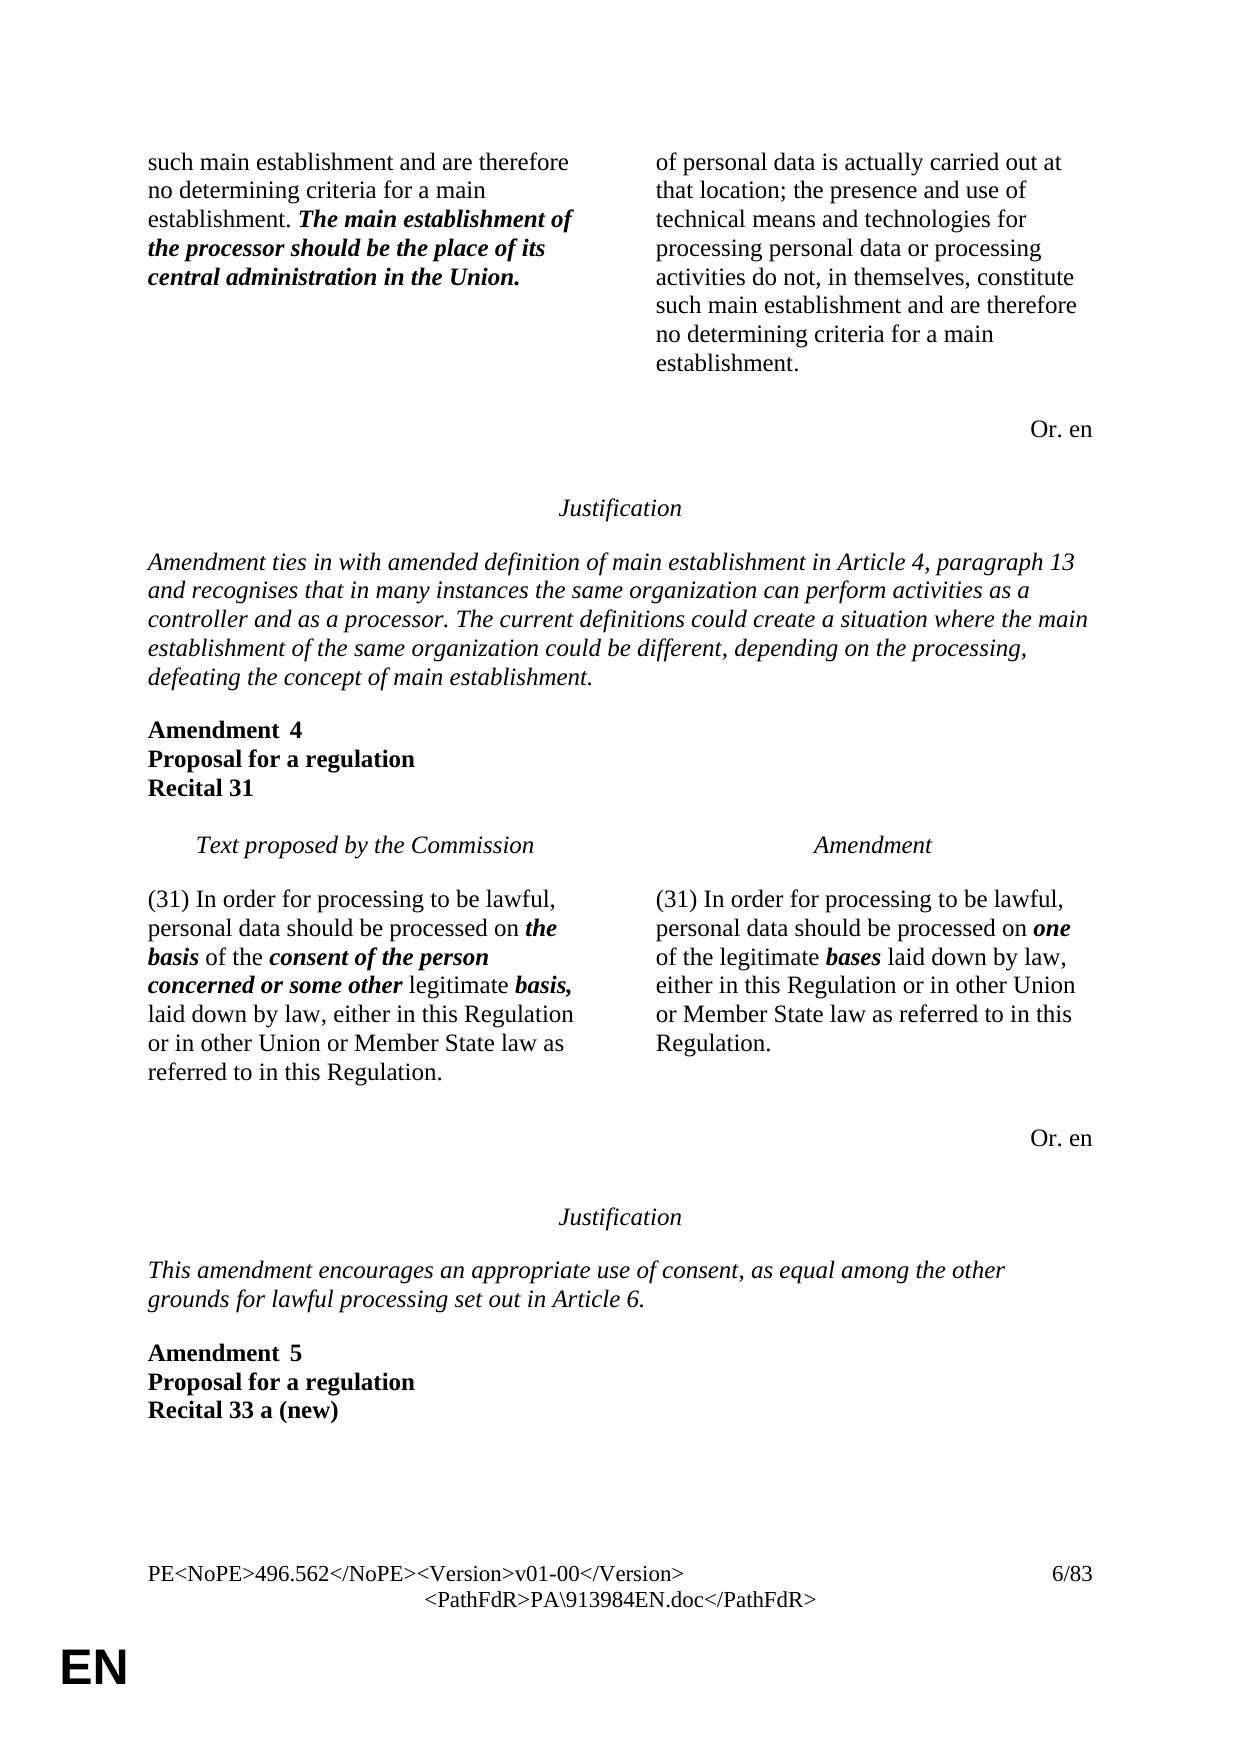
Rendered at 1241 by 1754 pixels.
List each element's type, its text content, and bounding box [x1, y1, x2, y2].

table_cell such main establishment and are therefore no determining criteria for a main establishment. The main establishment of the processor should be the place of its central administration in the Union. [112, 147, 620, 389]
text <DocAmend>Proposal for a regulation</DocAmend> [148, 1367, 1092, 1396]
table_header [112, 802, 1128, 831]
table_cell Text proposed by the Commission [112, 831, 620, 884]
table_cell (31) In order for processing to be lawful, personal data should be processed on one of the legitimate bases laid down by law, either in this Regulation or in other Union or Member State law as referred to in this Regulation. [620, 884, 1128, 1098]
title <TitreJust>Justification</TitreJust> [148, 1202, 1092, 1231]
table_cell (31) In order for processing to be lawful, personal data should be processed on the basis of the consent of the person concerned or some other legitimate basis, laid down by law, either in this Regulation or in other Union or Member State law as referred to in this Regulation. [112, 884, 620, 1098]
text Amendment ties in with amended definition of main establishment in Article 4, paragraph 13 and recognises that in many instances the same organization can perform activities as a controller and as a processor. The current definitions could create a situation where the main establishment of the same organization could be different, depending on the processing, defeating the concept of main establishment. [148, 547, 1092, 691]
text <Article>Recital 33 a (new)</Article> [148, 1396, 1092, 1424]
text <Amend>Amendment <NumAm>4</NumAm> [148, 716, 1092, 744]
text This amendment encourages an appropriate use of consent, as equal among the other grounds for lawful processing set out in Article 6. [148, 1256, 1092, 1313]
table_cell Amendment [620, 831, 1128, 884]
text <Article>Recital 31</Article> [148, 773, 1092, 802]
title <TitreJust>Justification</TitreJust> [148, 493, 1092, 522]
text <DocAmend>Proposal for a regulation</DocAmend> [148, 744, 1092, 773]
text Or. <Original>{EN}en</Original> [148, 1123, 1092, 1152]
text Or. <Original>{EN}en</Original> [148, 414, 1092, 443]
table_cell of personal data is actually carried out at that location; the presence and use of technical means and technologies for processing personal data or processing activities do not, in themselves, constitute such main establishment and are therefore no determining criteria for a main establishment. [620, 147, 1128, 389]
text <Amend>Amendment <NumAm>5</NumAm> [148, 1338, 1092, 1367]
